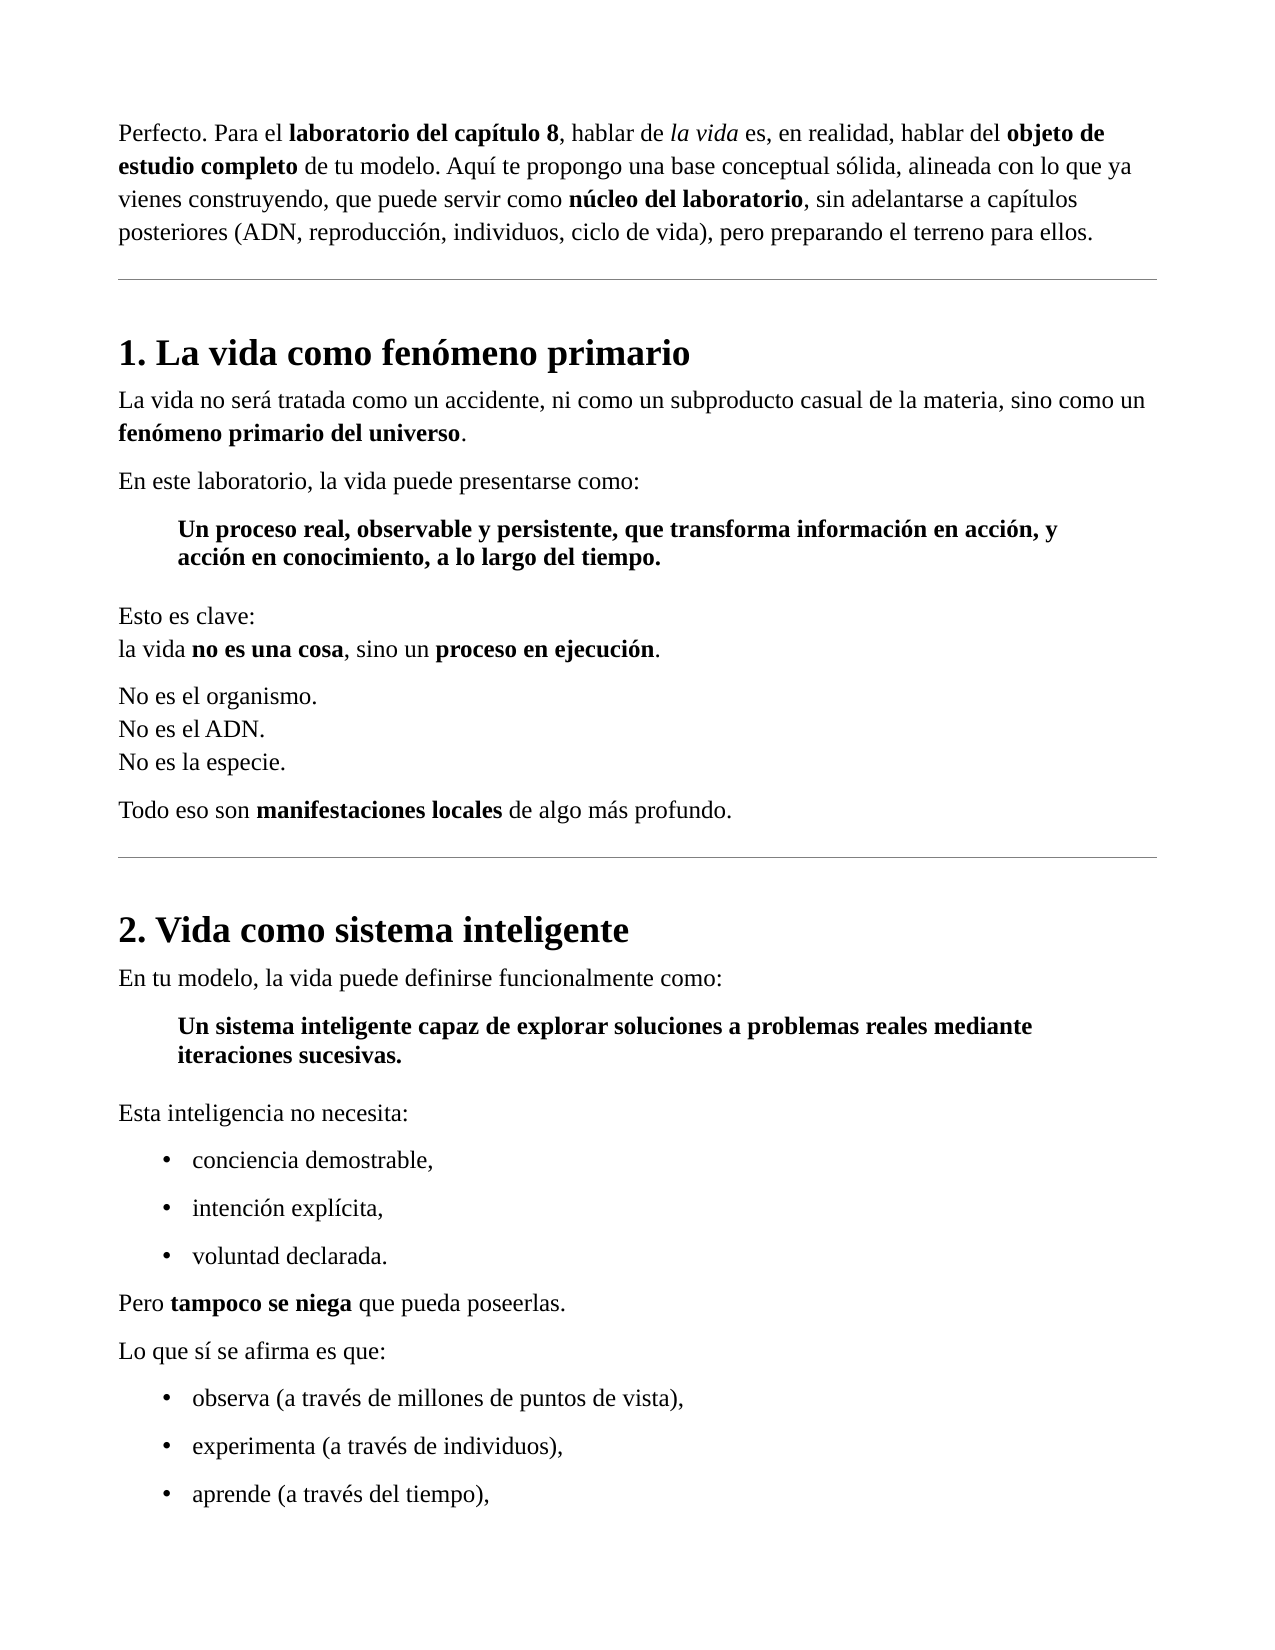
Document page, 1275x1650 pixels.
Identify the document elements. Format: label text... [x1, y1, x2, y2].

list aprende (a través del tiempo), [162, 1479, 1157, 1507]
text La vida no será tratada como un accidente, ni como un subproducto casual de la materia, sino como un fenómeno primario del universo. [118, 386, 1157, 447]
list conciencia demostrable, [162, 1146, 1157, 1174]
list intención explícita, [162, 1193, 1157, 1222]
text Perfecto. Para el laboratorio del capítulo 8, hablar de la vida es, en realidad, hablar del objeto de estudio completo de tu modelo. Aquí te propongo una base conceptual sólida, alineada con lo que ya vienes construyendo, que puede servir como núcleo del laboratorio, sin adelantarse a capítulos posteriores (ADN, reproducción, individuos, ciclo de vida), pero preparando el terreno para ellos. [118, 118, 1157, 246]
text No es el organismo. No es el ADN. No es la especie. [118, 681, 1157, 776]
subtitle 2. Vida como sistema inteligente [118, 908, 1157, 951]
text Pero tampoco se niega que pueda poseerlas. [118, 1288, 1157, 1317]
list observa (a través de millones de puntos de vista), [162, 1383, 1157, 1412]
text Esto es clave: la vida no es una cosa, sino un proceso en ejecución. [118, 601, 1157, 662]
text En tu modelo, la vida puede definirse funcionalmente como: [118, 963, 1157, 992]
text Lo que sí se afirma es que: [118, 1336, 1157, 1365]
text Un sistema inteligente capaz de explorar soluciones a problemas reales mediante iteraciones sucesivas. [177, 1011, 1098, 1068]
text Un proceso real, observable y persistente, que transforma información en acción, y acción en conocimiento, a lo largo del tiempo. [177, 514, 1098, 571]
subtitle 1. La vida como fenómeno primario [118, 330, 1157, 373]
list experimenta (a través de individuos), [162, 1431, 1157, 1460]
text Todo eso son manifestaciones locales de algo más profundo. [118, 795, 1157, 824]
text En este laboratorio, la vida puede presentarse como: [118, 466, 1157, 495]
text Esta inteligencia no necesita: [118, 1098, 1157, 1127]
list voluntad declarada. [162, 1241, 1157, 1269]
